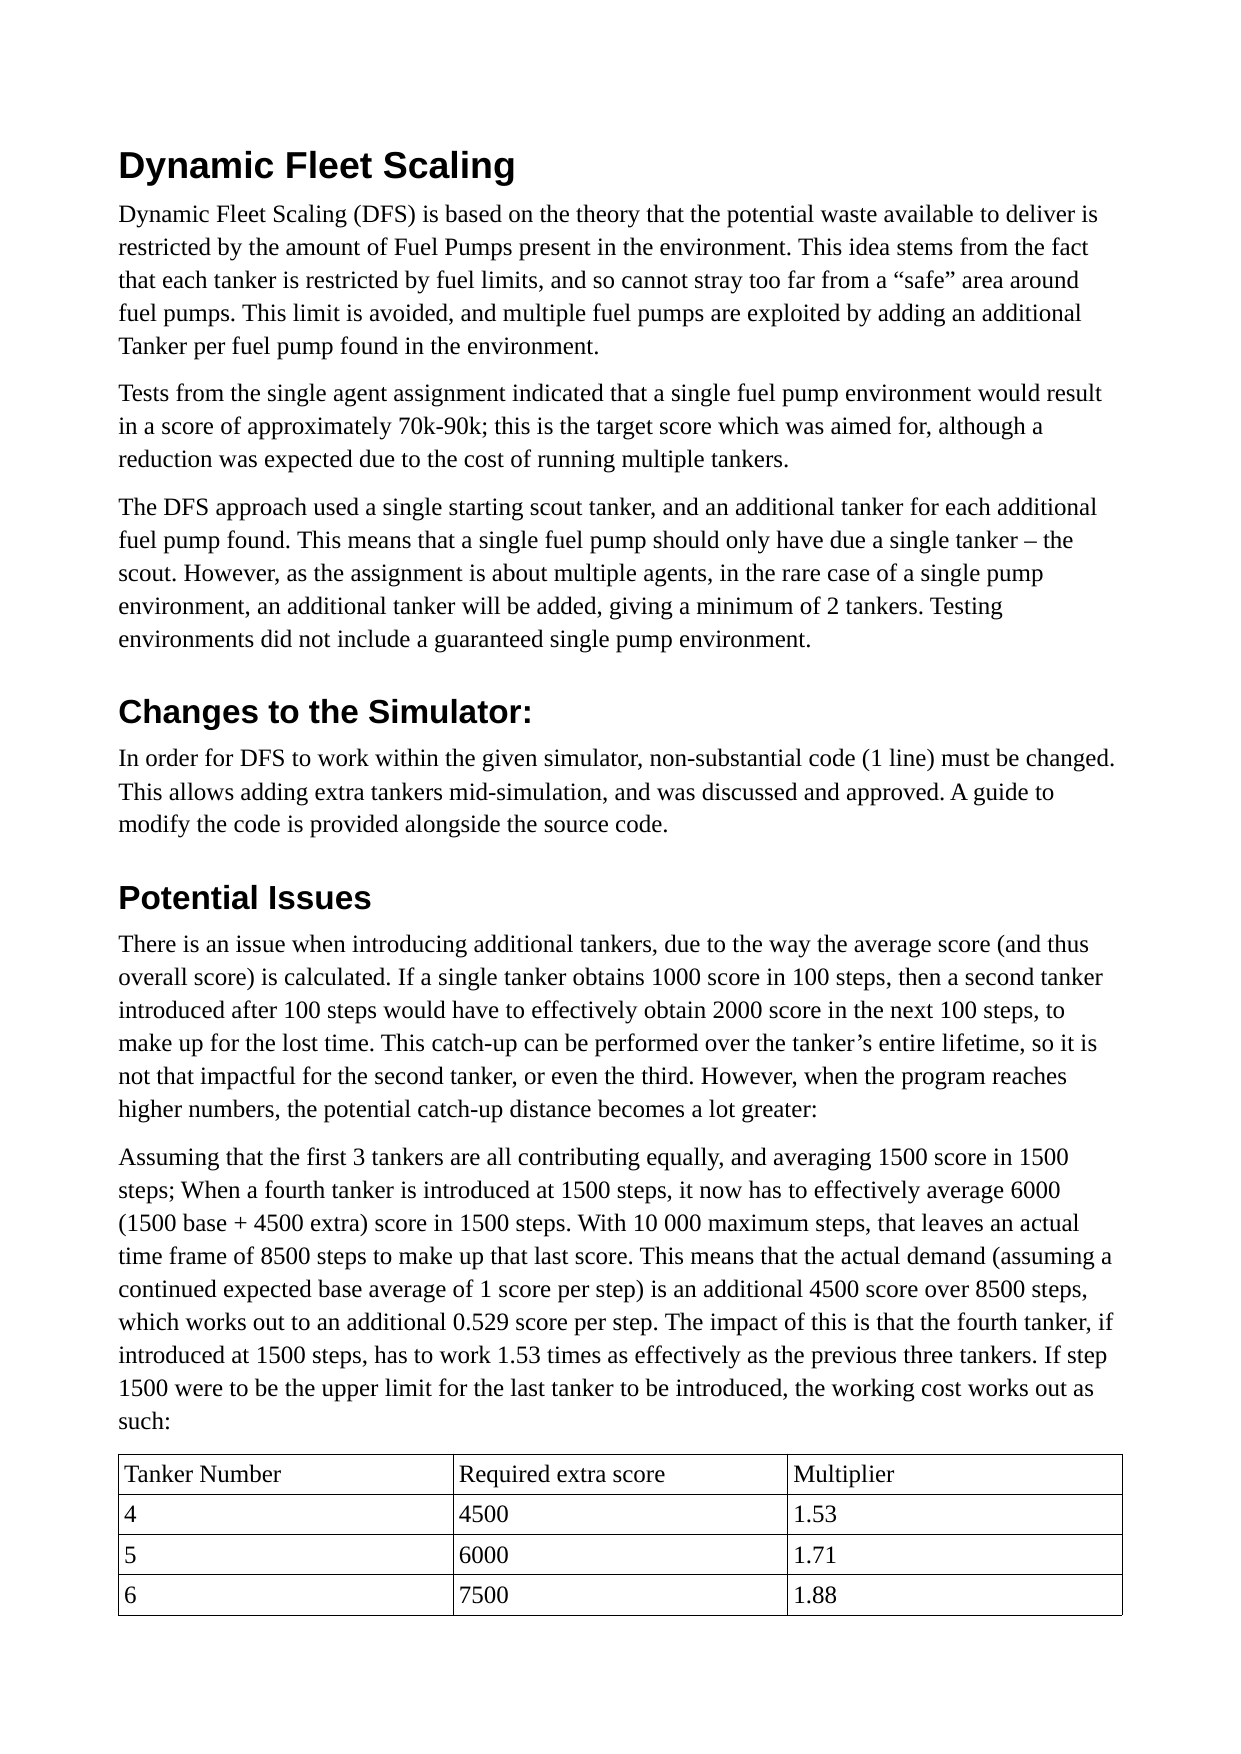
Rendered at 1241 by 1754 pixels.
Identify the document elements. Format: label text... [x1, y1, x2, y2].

table_cell 4500 [454, 1495, 787, 1534]
table_cell 7500 [454, 1575, 787, 1615]
text Assuming that the first 3 tankers are all contributing equally, and averaging 1500 score in 1500 steps; When a fourth tanker is introduced at 1500 steps, it now has to effectively average 6000 (1500 base + 4500 extra) score in 1500 steps. With 10 000 maximum steps, that leaves an actual time frame of 8500 steps to make up that last score. This means that the actual demand (assuming a continued expected base average of 1 score per step) is an additional 4500 score over 8500 steps, which works out to an additional 0.529 score per step. The impact of this is that the fourth tanker, if introduced at 1500 steps, has to work 1.53 times as effectively as the previous three tankers. If step 1500 were to be the upper limit for the last tanker to be introduced, the working cost works out as such: [118, 1142, 1122, 1434]
text Dynamic Fleet Scaling (DFS) is based on the theory that the potential waste available to deliver is restricted by the amount of Fuel Pumps present in the environment. This idea stems from the fact that each tanker is restricted by fuel limits, and so cannot stray too far from a “safe” area around fuel pumps. This limit is avoided, and multiple fuel pumps are exploited by adding an additional Tanker per fuel pump found in the environment. [118, 199, 1122, 359]
table_header Required extra score [454, 1455, 787, 1494]
table_cell 1.53 [788, 1495, 1122, 1534]
subtitle Changes to the Simulator: [118, 693, 1122, 731]
subtitle Dynamic Fleet Scaling [118, 143, 1122, 186]
table_cell 4 [119, 1495, 453, 1534]
table_header Multiplier [788, 1455, 1122, 1494]
subtitle Potential Issues [118, 878, 1122, 916]
table_cell 1.88 [788, 1575, 1122, 1615]
text There is an issue when introducing additional tankers, due to the way the average score (and thus overall score) is calculated. If a single tanker obtains 1000 score in 100 steps, then a second tanker introduced after 100 steps would have to effectively obtain 2000 score in the next 100 steps, to make up for the lost time. This catch-up can be performed over the tanker’s entire lifetime, so it is not that impactful for the second tanker, or even the third. However, when the program reaches higher numbers, the potential catch-up distance becomes a lot greater: [118, 929, 1122, 1123]
table_cell 6 [119, 1575, 453, 1615]
text The DFS approach used a single starting scout tanker, and an additional tanker for each additional fuel pump found. This means that a single fuel pump should only have due a single tanker – the scout. However, as the assignment is about multiple agents, in the rare case of a single pump environment, an additional tanker will be added, giving a minimum of 2 tankers. Testing environments did not include a guaranteed single pump environment. [118, 492, 1122, 653]
table_cell 1.71 [788, 1535, 1122, 1574]
text In order for DFS to work within the given simulator, non-substantial code (1 line) must be changed. This allows adding extra tankers mid-simulation, and was discussed and approved. A guide to modify the code is provided alongside the source code. [118, 743, 1122, 838]
table_header Tanker Number [119, 1455, 453, 1494]
table_cell 5 [119, 1535, 453, 1574]
table_cell 6000 [454, 1535, 787, 1574]
text Tests from the single agent assignment indicated that a single fuel pump environment would result in a score of approximately 70k-90k; this is the target score which was aimed for, although a reduction was expected due to the cost of running multiple tankers. [118, 378, 1122, 473]
